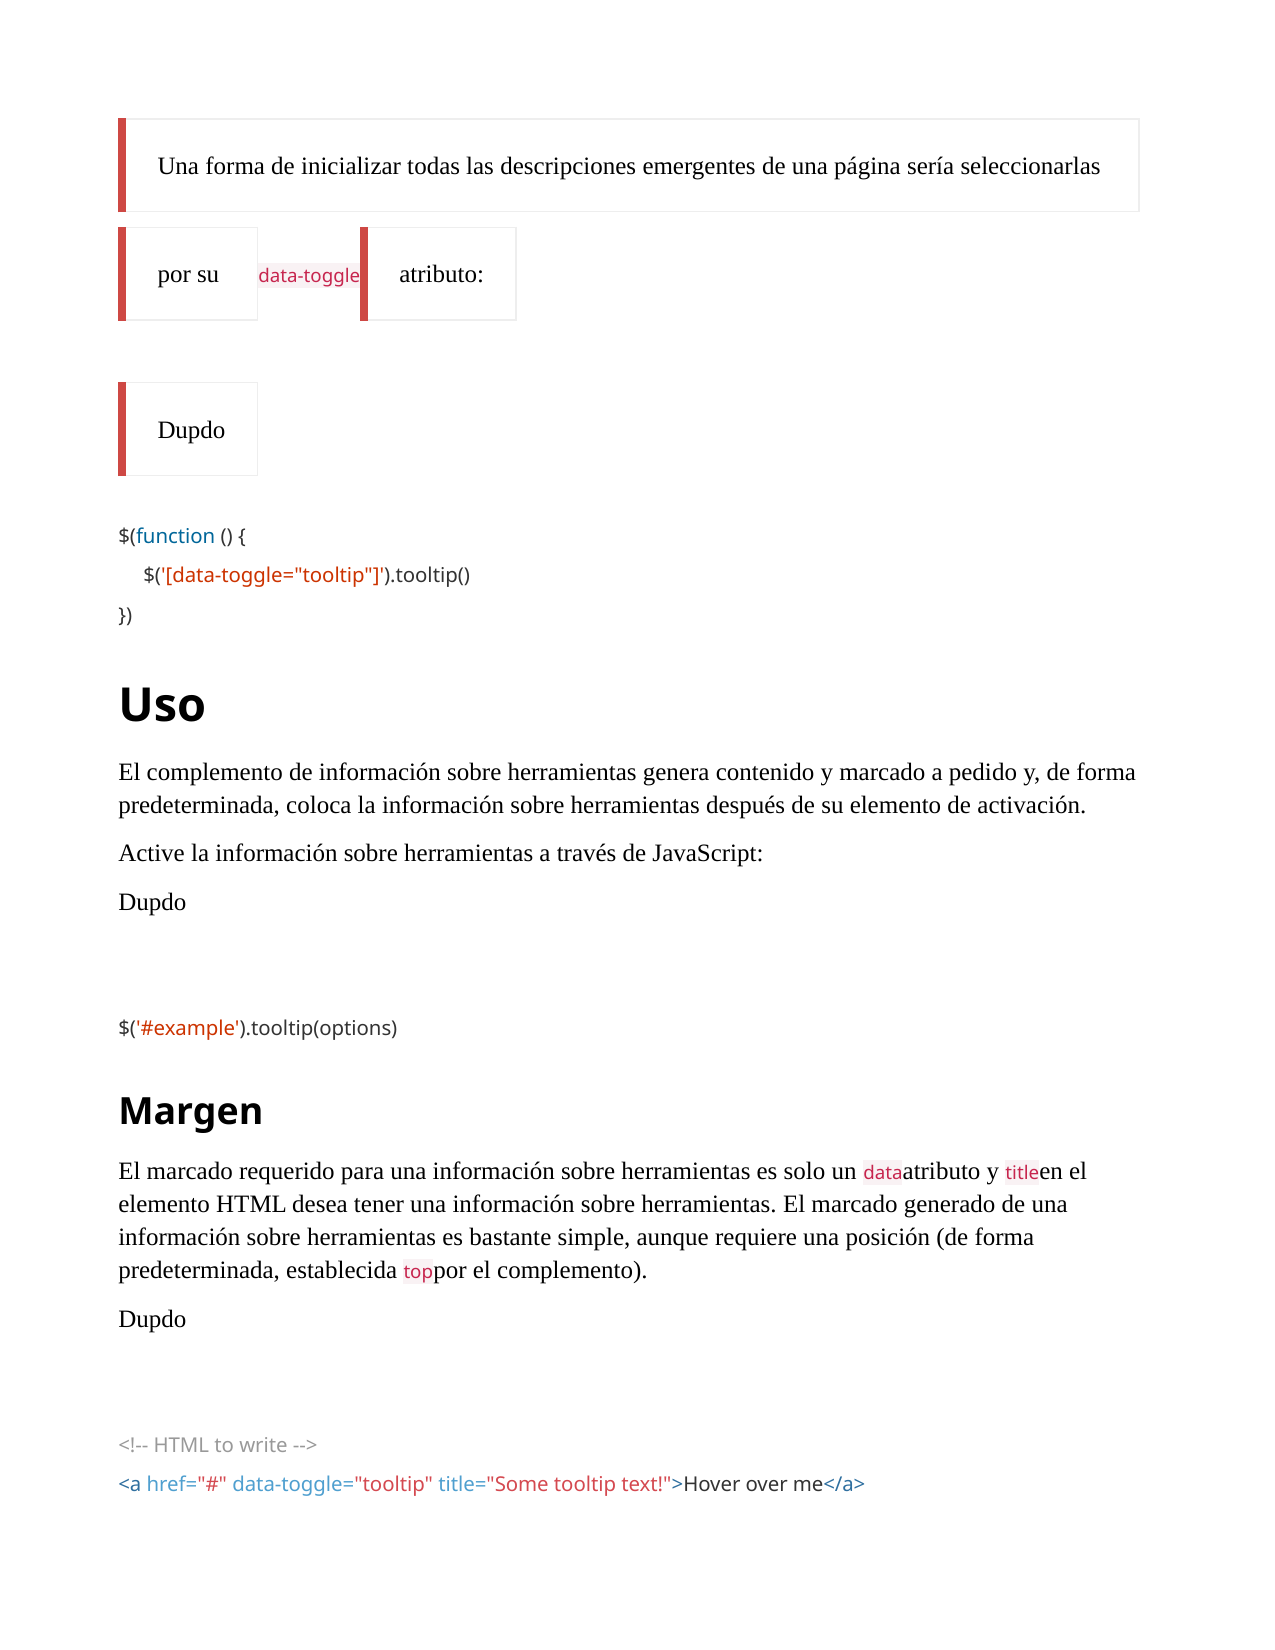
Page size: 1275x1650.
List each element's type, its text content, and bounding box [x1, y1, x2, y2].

text $('[data-toggle="tooltip"]').tooltip() [118, 561, 1157, 589]
text Dupdo [118, 1304, 1157, 1333]
subtitle Margen [118, 1084, 1157, 1136]
text Dupdo [126, 383, 257, 475]
text $('#example').tooltip(options) [118, 1014, 1157, 1042]
text Una forma de inicializar todas las descripciones emergentes de una página sería seleccionarlas por su data-toggleatributo: [118, 118, 1157, 321]
text El marcado requerido para una información sobre herramientas es solo un dataatributo y titleen el elemento HTML desea tener una información sobre herramientas. El marcado generado de una información sobre herramientas es bastante simple, aunque requiere una posición (de forma predeterminada, establecida toppor el complemento). [118, 1156, 1157, 1284]
text <a href="#" data-toggle="tooltip" title="Some tooltip text!">Hover over me</a> [118, 1470, 1157, 1498]
text El complemento de información sobre herramientas genera contenido y marcado a pedido y, de forma predeterminada, coloca la información sobre herramientas después de su elemento de activación. [118, 757, 1157, 819]
text $(function () { [118, 522, 1157, 549]
text <!-- HTML to write --> [118, 1431, 1157, 1458]
text }) [118, 601, 1157, 628]
subtitle Uso [118, 671, 1157, 735]
text Active la información sobre herramientas a través de JavaScript: [118, 838, 1157, 867]
text Dupdo [118, 887, 1157, 916]
text [258, 382, 1157, 476]
